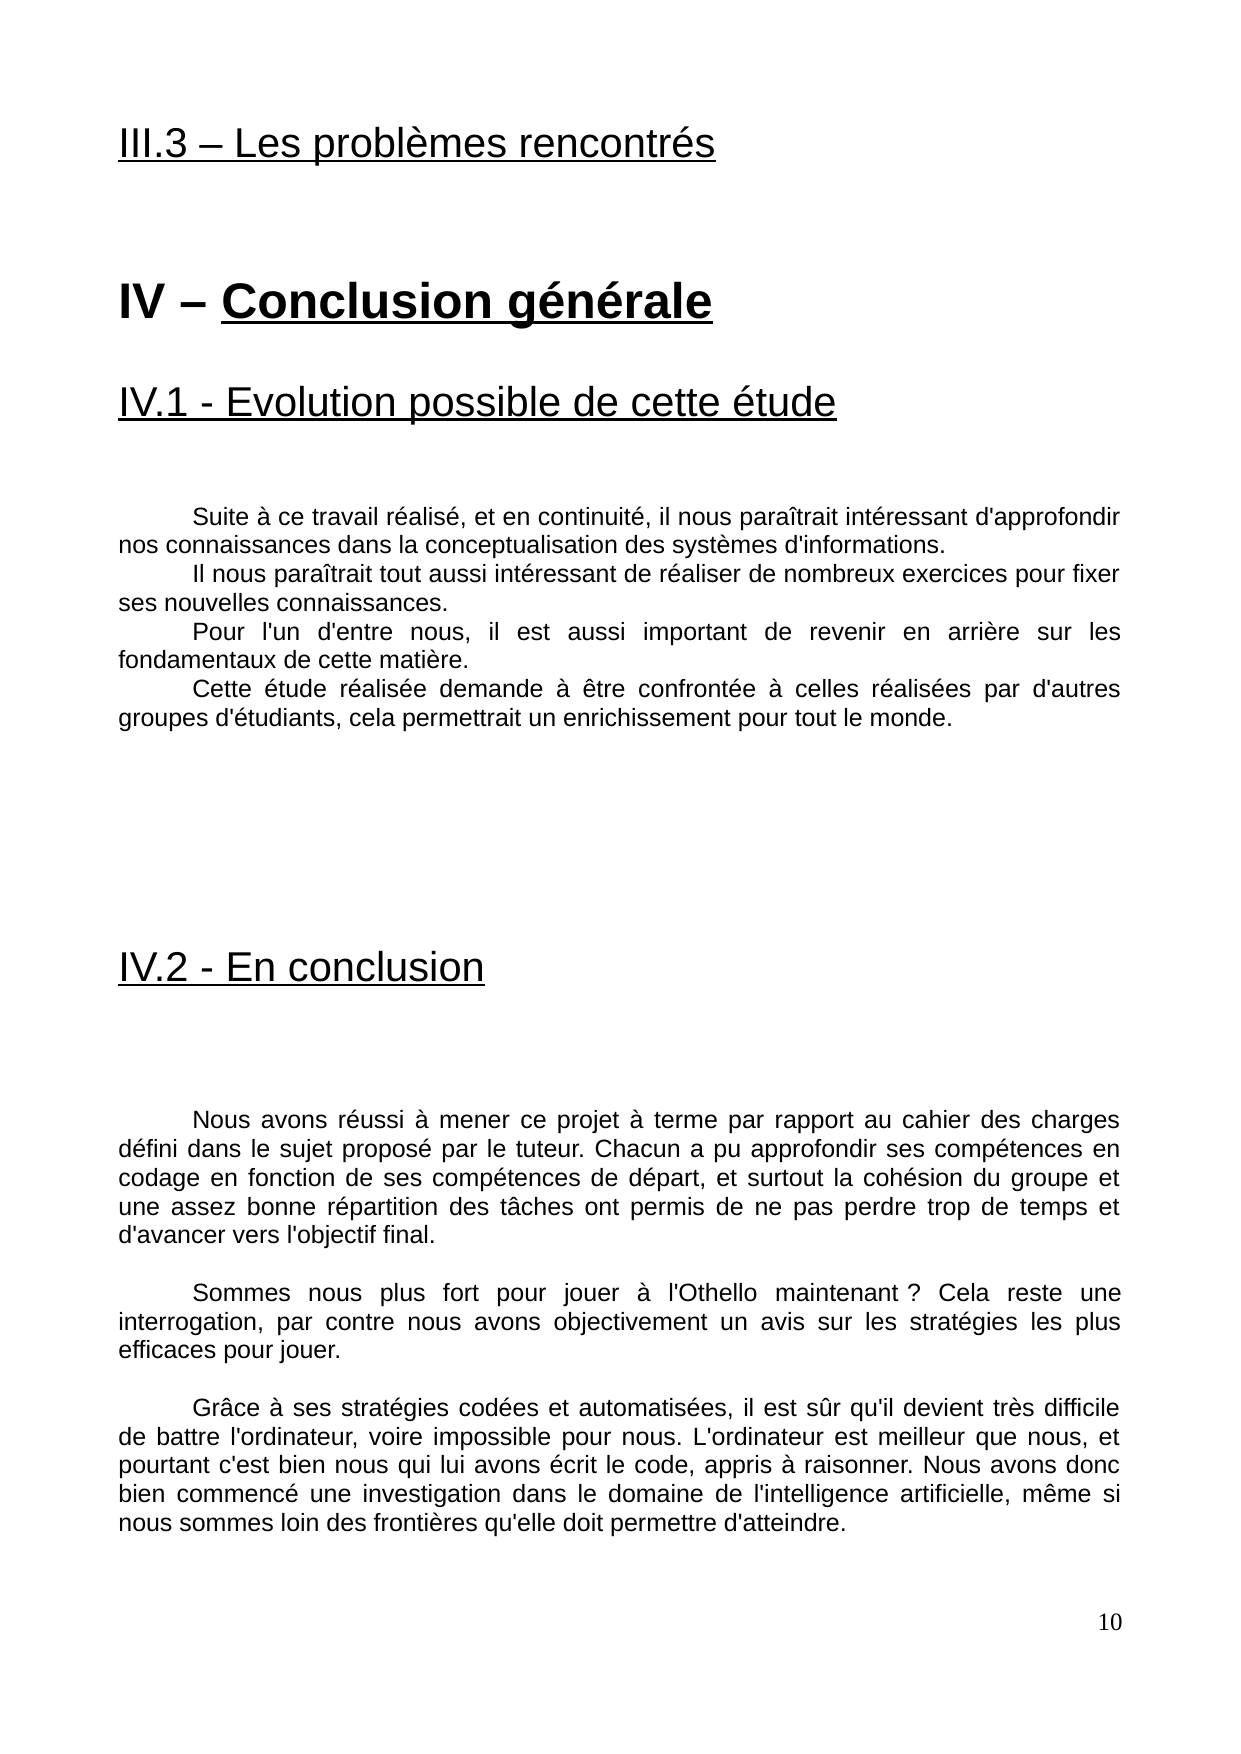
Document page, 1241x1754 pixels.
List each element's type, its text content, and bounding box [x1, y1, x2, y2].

text Pour l'un d'entre nous, il est aussi important de revenir en arrière sur les fondamentaux de cette matière. [118, 616, 1122, 674]
text Cette étude réalisée demande à être confrontée à celles réalisées par d'autres groupes d'étudiants, cela permettrait un enrichissement pour tout le monde. [118, 674, 1122, 731]
list III.3 – Les problèmes rencontrés [118, 118, 1122, 166]
text IV – Conclusion générale [118, 271, 1122, 329]
text Il nous paraîtrait tout aussi intéressant de réaliser de nombreux exercices pour fixer ses nouvelles connaissances. [118, 559, 1122, 616]
text Suite à ce travail réalisé, et en continuité, il nous paraîtrait intéressant d'approfondir nos connaissances dans la conceptualisation des systèmes d'informations. [118, 501, 1122, 559]
text IV.2 - En conclusion [118, 942, 1122, 990]
text Nous avons réussi à mener ce projet à terme par rapport au cahier des charges défini dans le sujet proposé par le tuteur. Chacun a pu approfondir ses compétences en codage en fonction de ses compétences de départ, et surtout la cohésion du groupe et une assez bonne répartition des tâches ont permis de ne pas perdre trop de temps et d'avancer vers l'objectif final. [118, 1105, 1122, 1249]
text Sommes nous plus fort pour jouer à l'Othello maintenant ? Cela reste une interrogation, par contre nous avons objectivement un avis sur les stratégies les plus efficaces pour jouer. [118, 1278, 1122, 1364]
text Grâce à ses stratégies codées et automatisées, il est sûr qu'il devient très difficile de battre l'ordinateur, voire impossible pour nous. L'ordinateur est meilleur que nous, et pourtant c'est bien nous qui lui avons écrit le code, appris à raisonner. Nous avons donc bien commencé une investigation dans le domaine de l'intelligence artificielle, même si nous sommes loin des frontières qu'elle doit permettre d'atteindre. [118, 1393, 1122, 1536]
text IV.1 - Evolution possible de cette étude [118, 377, 1122, 425]
